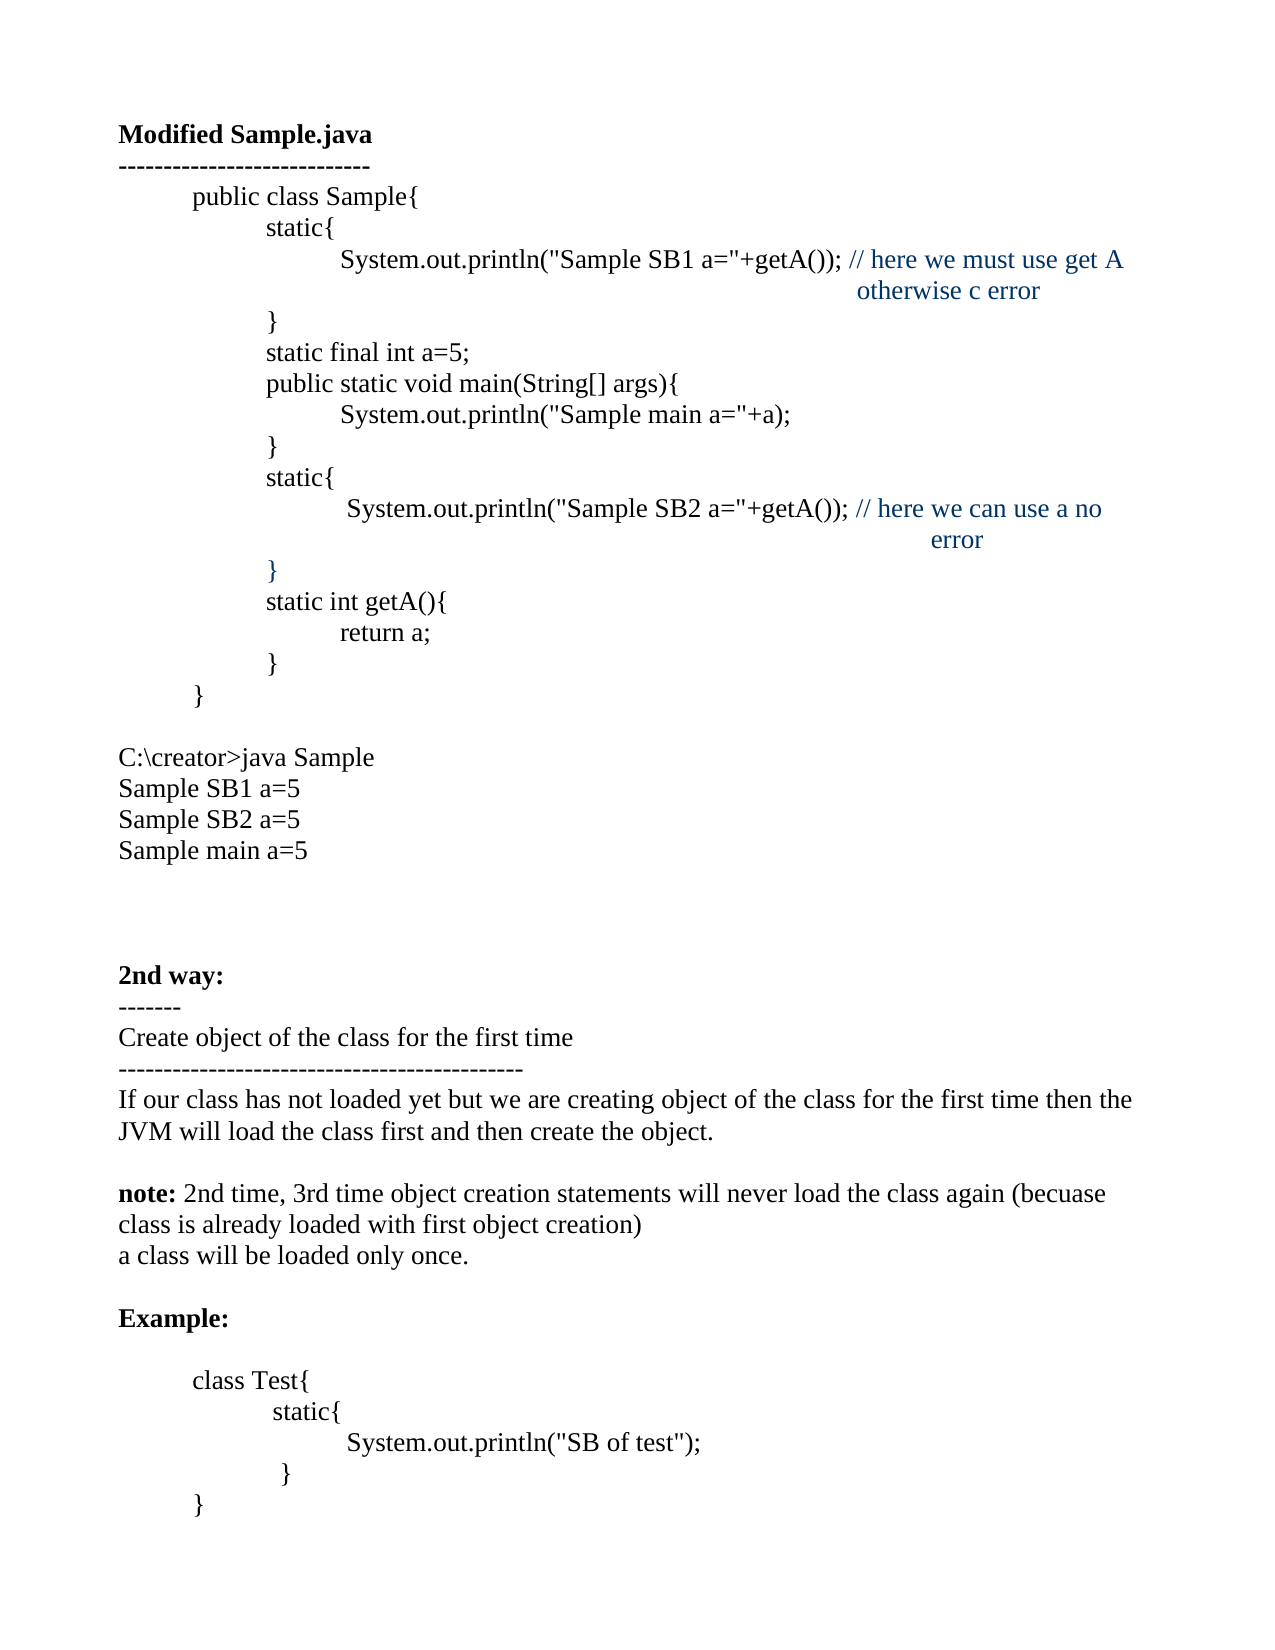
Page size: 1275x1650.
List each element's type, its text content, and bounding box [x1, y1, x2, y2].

text Example: [118, 1302, 1157, 1333]
text } [118, 679, 1157, 710]
text Create object of the class for the first time [118, 1021, 1157, 1052]
text } [118, 1488, 1157, 1520]
text public static void main(String[] args){ [118, 367, 1157, 398]
text static int getA(){ [118, 585, 1157, 616]
text C:\creator>java Sample [118, 741, 1157, 772]
text --------------------------------------------- [118, 1052, 1157, 1084]
text a class will be loaded only once. [118, 1239, 1157, 1271]
text } [118, 305, 1157, 336]
text static{ [118, 1395, 1157, 1426]
text System.out.println("Sample SB1 a="+getA()); // here we must use get A otherwise c error [118, 243, 1157, 305]
text public class Sample{ [118, 180, 1157, 212]
text Sample SB1 a=5 [118, 772, 1157, 803]
text System.out.println("Sample main a="+a); [118, 398, 1157, 429]
text static{ [118, 212, 1157, 243]
text note: 2nd time, 3rd time object creation statements will never load the class again (becuase class is already loaded with first object creation) [118, 1177, 1157, 1239]
text static final int a=5; [118, 336, 1157, 367]
text Sample main a=5 [118, 834, 1157, 866]
text } [118, 554, 1157, 585]
text } [118, 1457, 1157, 1488]
text 2nd way: [118, 959, 1157, 990]
text If our class has not loaded yet but we are creating object of the class for the first time then the JVM will load the class first and then create the object. [118, 1084, 1157, 1146]
text class Test{ [118, 1364, 1157, 1395]
text } [118, 648, 1157, 679]
text System.out.println("Sample SB2 a="+getA()); // here we can use a no error [118, 492, 1157, 554]
text ------- [118, 990, 1157, 1021]
text static{ [118, 461, 1157, 492]
text Modified Sample.java [118, 118, 1157, 149]
text System.out.println("SB of test"); [118, 1426, 1157, 1457]
text ---------------------------- [118, 149, 1157, 180]
text Sample SB2 a=5 [118, 803, 1157, 834]
text return a; [118, 616, 1157, 648]
text } [118, 429, 1157, 461]
